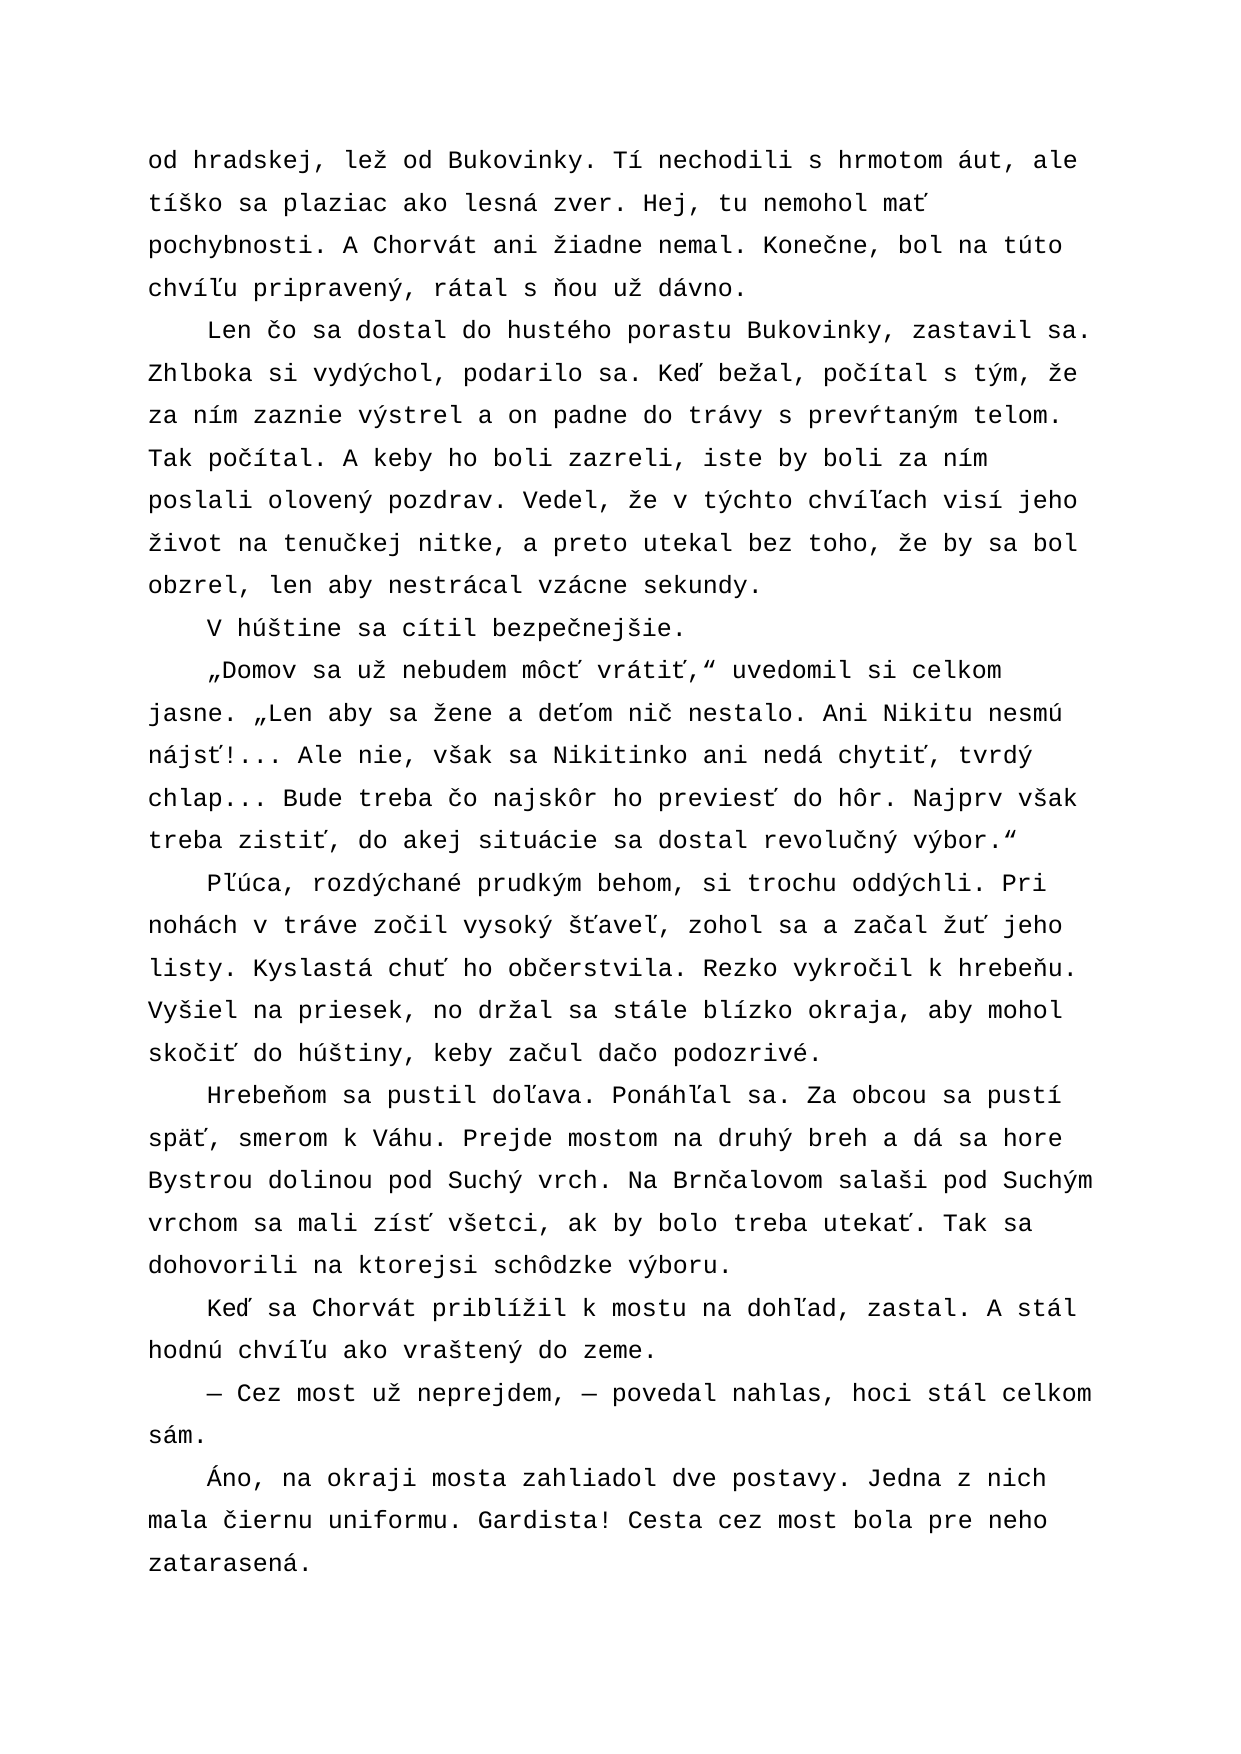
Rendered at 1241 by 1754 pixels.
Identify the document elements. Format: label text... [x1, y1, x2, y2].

text Len čo sa dostal do hustého porastu Bukovinky, zastavil sa. Zhlboka si vydýchol, podarilo sa. Keď bežal, počítal s tým, že za ním zaznie výstrel a on padne do trávy s prevŕtaným telom. Tak počítal. A keby ho boli zazreli, iste by boli za ním poslali olovený pozdrav. Vedel, že v týchto chvíľach visí jeho život na tenučkej nitke, a preto utekal bez toho, že by sa bol obzrel, len aby nestrácal vzácne sekundy. [148, 318, 1093, 601]
text Hrebeňom sa pustil doľava. Ponáhľal sa. Za obcou sa pustí späť, smerom k Váhu. Prejde mostom na druhý breh a dá sa hore Bystrou dolinou pod Suchý vrch. Na Brnčalovom salaši pod Suchým vrchom sa mali zísť všetci, ak by bolo treba utekať. Tak sa dohovorili na ktorejsi schôdzke výboru. [148, 1083, 1093, 1281]
text „Domov sa už nebudem môcť vrátiť,“ uvedomil si celkom jasne. „Len aby sa žene a deťom nič nestalo. Ani Nikitu nesmú nájsť!... Ale nie, však sa Nikitinko ani nedá chytiť, tvrdý chlap... Bude treba čo najskôr ho previesť do hôr. Najprv však treba zistiť, do akej situácie sa dostal revolučný výbor.“ [148, 658, 1093, 856]
text — Cez most už neprejdem, — povedal nahlas, hoci stál celkom sám. [148, 1380, 1093, 1451]
text Keď sa Chorvát priblížil k mostu na dohľad, zastal. A stál hodnú chvíľu ako vraštený do zeme. [148, 1295, 1093, 1366]
text Áno, na okraji mosta zahliadol dve postavy. Jedna z nich mala čiernu uniformu. Gardista! Cesta cez most bola pre neho zatarasená. [148, 1465, 1093, 1578]
text Pľúca, rozdýchané prudkým behom, si trochu oddýchli. Pri nohách v tráve zočil vysoký šťaveľ, zohol sa a začal žuť jeho listy. Kyslastá chuť ho občerstvila. Rezko vykročil k hrebeňu. Vyšiel na priesek, no držal sa stále blízko okraja, aby mohol skočiť do húštiny, keby začul dačo podozrivé. [148, 870, 1093, 1068]
text od hradskej, lež od Bukovinky. Tí nechodili s hrmotom áut, ale tíško sa plaziac ako lesná zver. Hej, tu nemohol mať pochybnosti. A Chorvát ani žiadne nemal. Konečne, bol na túto chvíľu pripravený, rátal s ňou už dávno. [148, 148, 1093, 303]
text V húštine sa cítil bezpečnejšie. [148, 615, 1093, 643]
